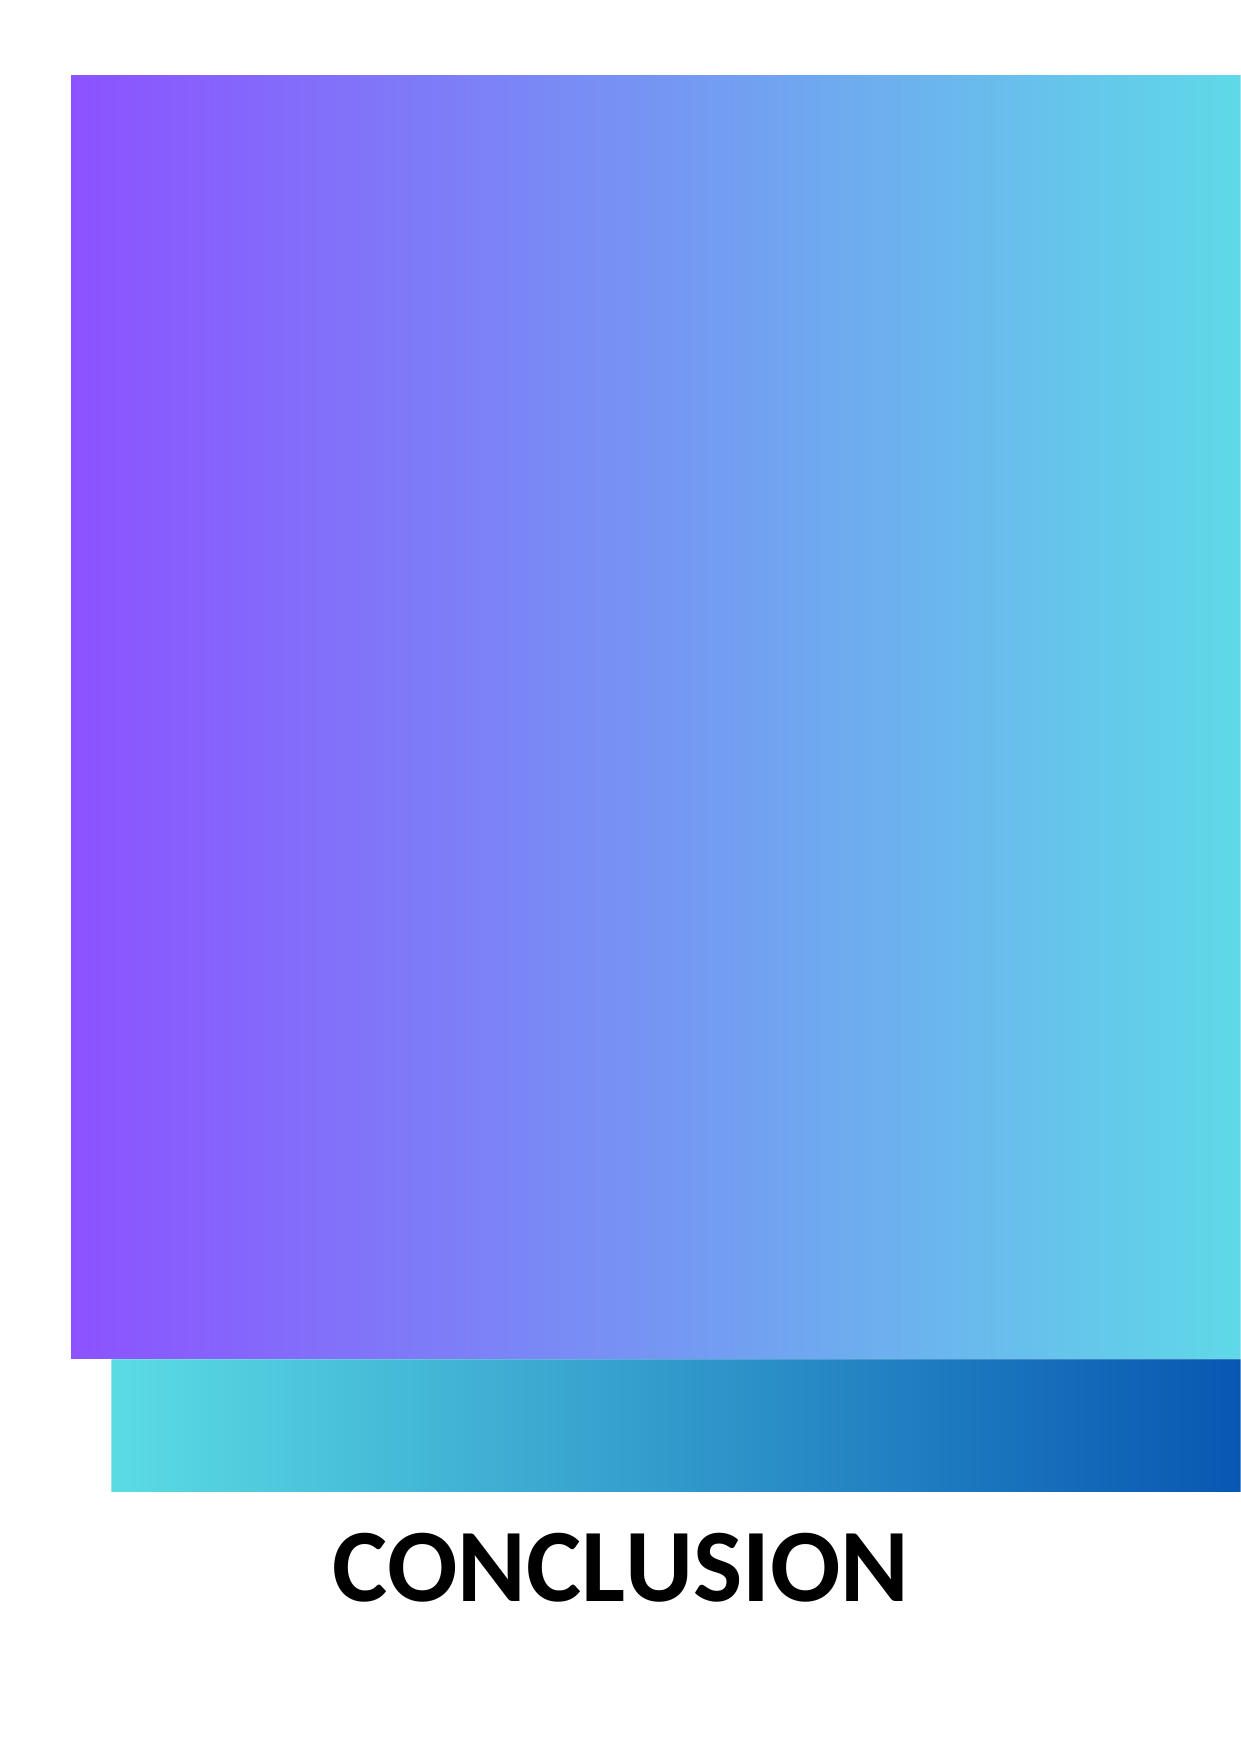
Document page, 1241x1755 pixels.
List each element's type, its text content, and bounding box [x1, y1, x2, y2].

subtitle CONCLUSION [111, 1492, 1130, 1627]
